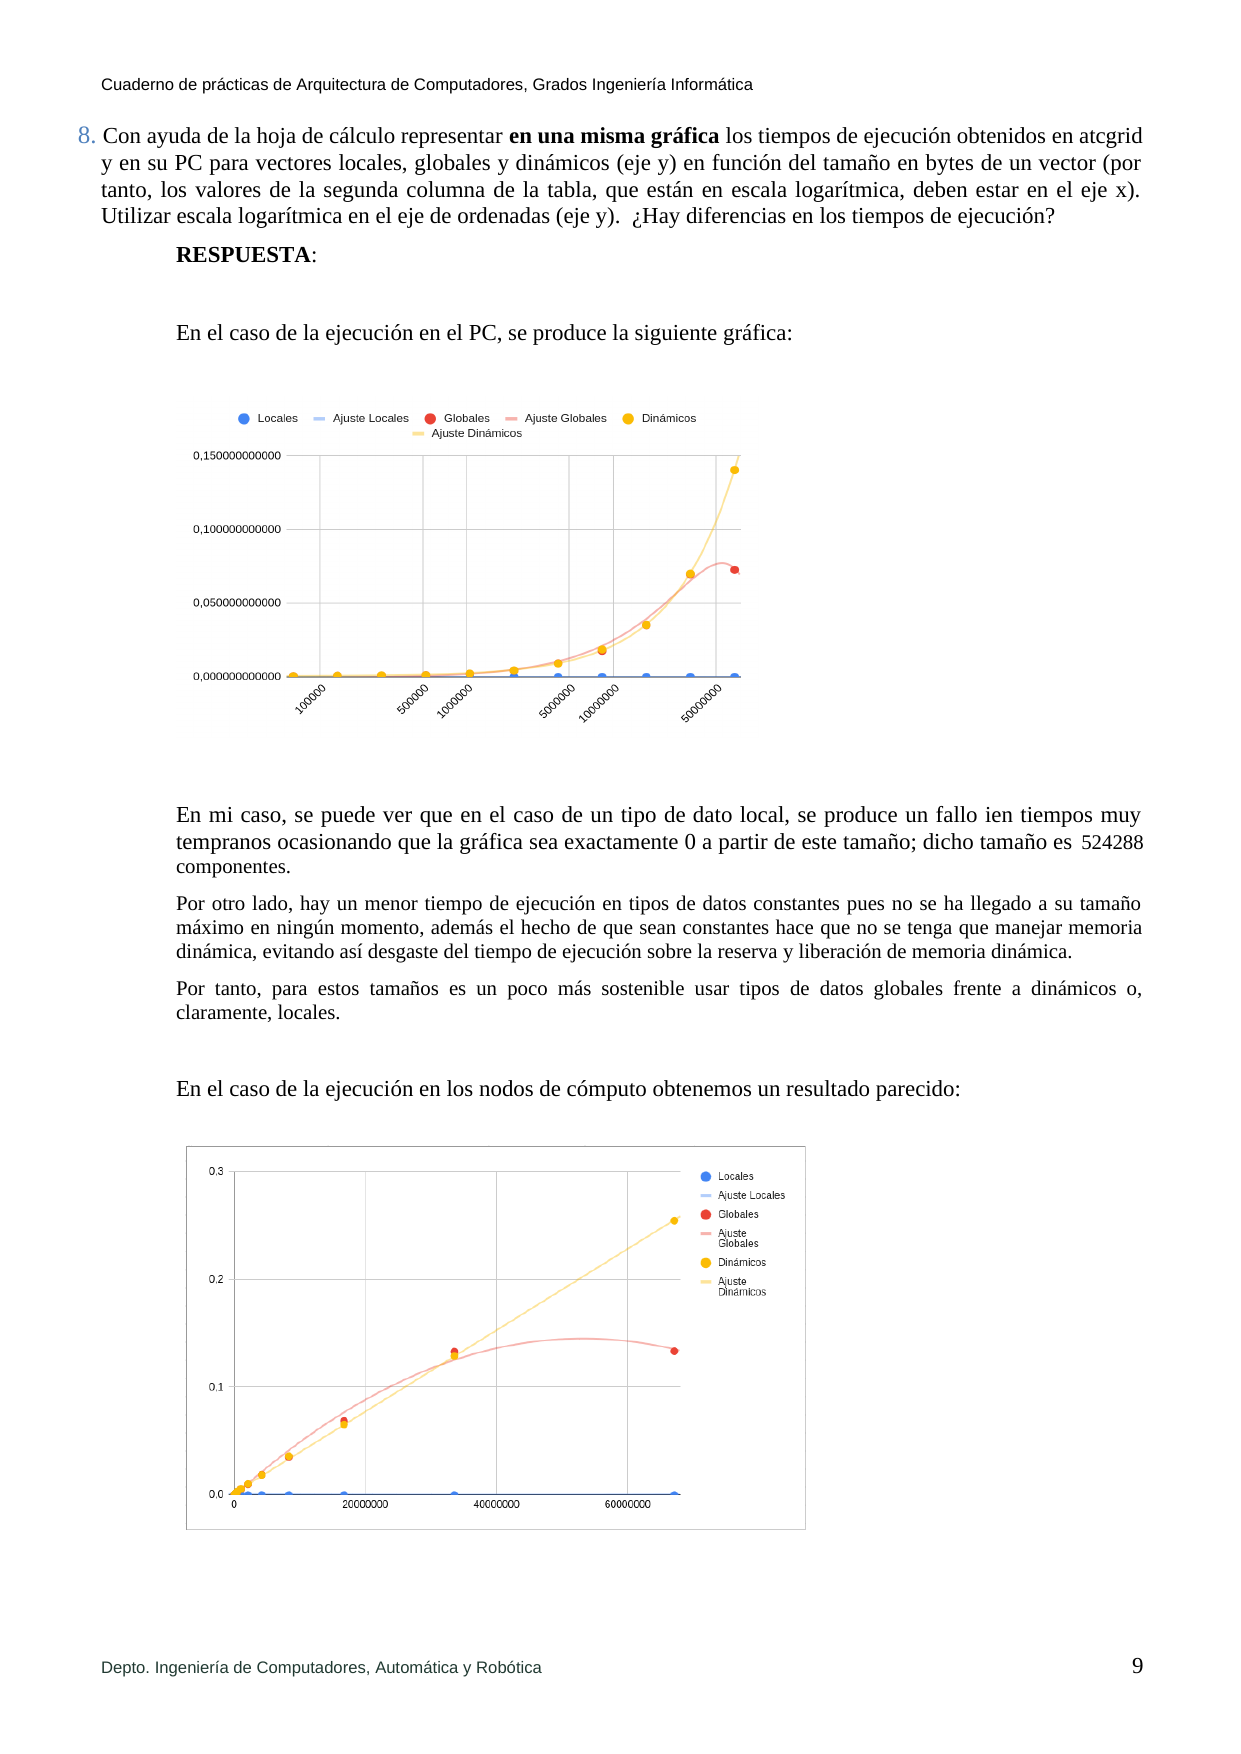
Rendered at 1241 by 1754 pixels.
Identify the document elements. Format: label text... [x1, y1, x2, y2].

picture [175, 396, 759, 738]
list Con ayuda de la hoja de cálculo representar en una misma gráfica los tiempos de ejecución obtenidos en atcgrid y en su PC para vectores locales, globales y dinámicos (eje y) en función del tamaño en bytes de un vector (por tanto, los valores de la segunda columna de la tabla, que están en escala logarítmica, deben estar en el eje x). Utilizar escala logarítmica en el eje de ordenadas (eje y). ¿Hay diferencias en los tiempos de ejecución? [71, 121, 1143, 228]
list RESPUESTA: [176, 241, 1143, 267]
list Por otro lado, hay un menor tiempo de ejecución en tipos de datos constantes pues no se ha llegado a su tamaño máximo en ningún momento, además el hecho de que sean constantes hace que no se tenga que manejar memoria dinámica, evitando así desgaste del tiempo de ejecución sobre la reserva y liberación de memoria dinámica. [176, 891, 1143, 963]
list En el caso de la ejecución en los nodos de cómputo obtenemos un resultado parecido: [176, 1075, 1143, 1101]
list Por tanto, para estos tamaños es un poco más sostenible usar tipos de datos globales frente a dinámicos o, claramente, locales. [176, 976, 1143, 1024]
list En el caso de la ejecución en el PC, se produce la siguiente gráfica: [176, 318, 1143, 345]
list En mi caso, se puede ver que en el caso de un tipo de dato local, se produce un fallo ien tiempos muy tempranos ocasionando que la gráfica sea exactamente 0 a partir de este tamaño; dicho tamaño es 524288 componentes. [176, 802, 1143, 878]
picture [185, 1145, 806, 1530]
